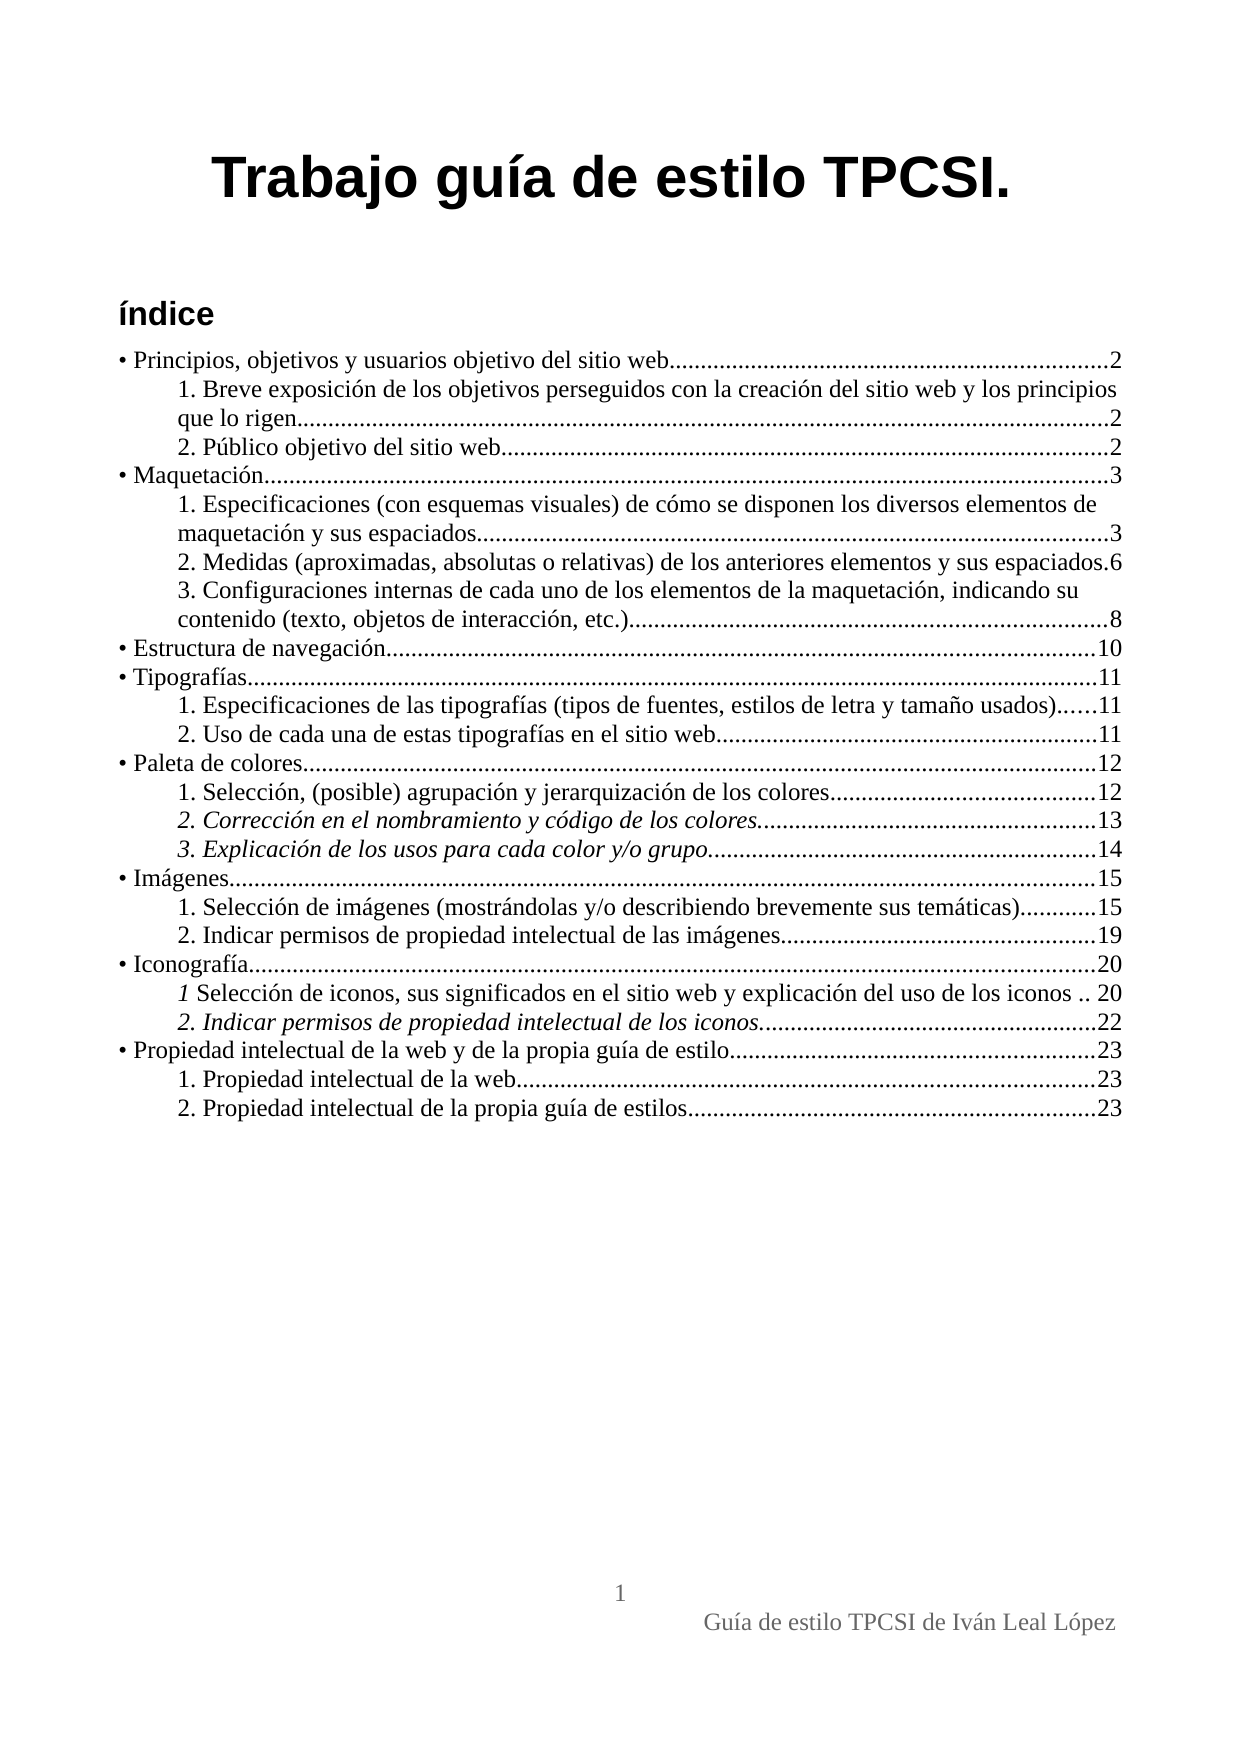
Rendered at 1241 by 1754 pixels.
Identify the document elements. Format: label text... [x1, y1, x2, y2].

text 2. Uso de cada una de estas tipografías en el sitio web. 11 [177, 719, 1122, 748]
text • Estructura de navegación 10 [118, 633, 1122, 662]
text 1. Propiedad intelectual de la web. 23 [177, 1064, 1122, 1093]
text 1. Especificaciones (con esquemas visuales) de cómo se disponen los diversos elementos de maquetación y sus espaciados 3 [177, 489, 1122, 547]
text 1. Breve exposición de los objetivos perseguidos con la creación del sitio web y los principios que lo rigen. 2 [177, 374, 1122, 432]
text • Propiedad intelectual de la web y de la propia guía de estilo 23 [118, 1035, 1122, 1064]
text 1. Selección, (posible) agrupación y jerarquización de los colores 12 [177, 777, 1122, 805]
text 2. Propiedad intelectual de la propia guía de estilos. 23 [177, 1093, 1122, 1122]
text • Tipografías 11 [118, 662, 1122, 690]
text 3. Explicación de los usos para cada color y/o grupo. 14 [177, 834, 1122, 863]
text • Imágenes 15 [118, 863, 1122, 892]
text 1. Especificaciones de las tipografías (tipos de fuentes, estilos de letra y tamaño usados). 11 [177, 690, 1122, 719]
text 2. Indicar permisos de propiedad intelectual de las imágenes 19 [177, 920, 1122, 949]
text 1 Selección de iconos, sus significados en el sitio web y explicación del uso de los iconos . 20 [177, 978, 1122, 1007]
text • Principios, objetivos y usuarios objetivo del sitio web 2 [118, 345, 1122, 374]
text • Maquetación 3 [118, 460, 1122, 489]
text 2. Medidas (aproximadas, absolutas o relativas) de los anteriores elementos y sus espaciados. 6 [177, 547, 1122, 575]
text • Iconografía 20 [118, 949, 1122, 978]
text 3. Configuraciones internas de cada uno de los elementos de la maquetación, indicando su contenido (texto, objetos de interacción, etc.) 8 [177, 575, 1122, 633]
text 2. Indicar permisos de propiedad intelectual de los iconos. 22 [177, 1007, 1122, 1035]
text 1. Selección de imágenes (mostrándolas y/o describiendo brevemente sus temáticas). 15 [177, 892, 1122, 920]
subtitle índice [118, 294, 1122, 333]
title Trabajo guía de estilo TPCSI. [118, 143, 1122, 210]
text 2. Público objetivo del sitio web. 2 [177, 432, 1122, 460]
text • Paleta de colores 12 [118, 748, 1122, 777]
text 2. Corrección en el nombramiento y código de los colores. 13 [177, 805, 1122, 834]
